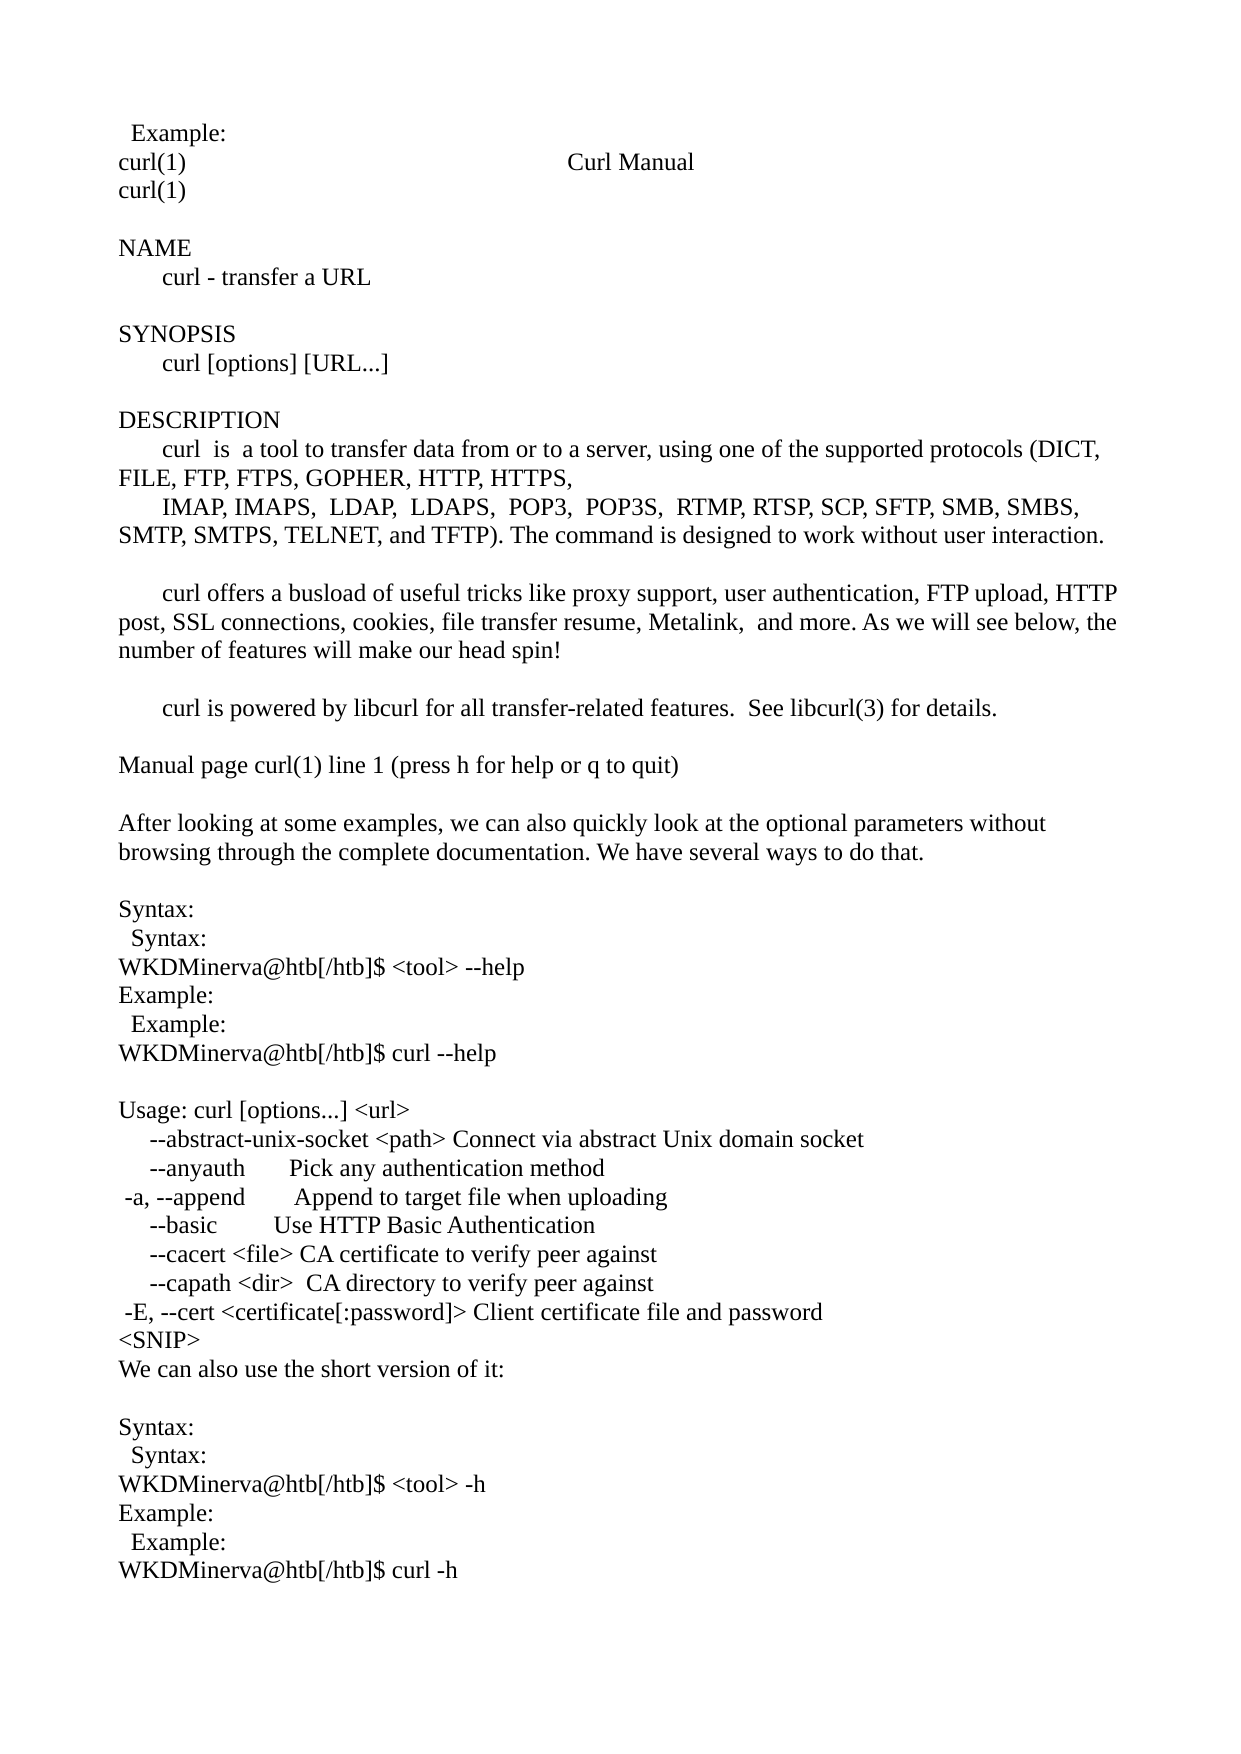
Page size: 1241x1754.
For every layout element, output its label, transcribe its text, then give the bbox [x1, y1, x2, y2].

text SYNOPSIS [118, 319, 1122, 348]
text WKDMinerva@htb[/htb]$ curl --help [118, 1038, 1122, 1067]
text Syntax: [118, 923, 1122, 952]
text Manual page curl(1) line 1 (press h for help or q to quit) [118, 751, 1122, 779]
text curl [options] [URL...] [118, 348, 1122, 377]
text We can also use the short version of it: [118, 1354, 1122, 1383]
text IMAP, IMAPS, LDAP, LDAPS, POP3, POP3S, RTMP, RTSP, SCP, SFTP, SMB, SMBS, SMTP, SMTPS, TELNET, and TFTP). The command is designed to work without user interaction. [118, 492, 1122, 549]
text --basic Use HTTP Basic Authentication [118, 1211, 1122, 1239]
text curl(1) Curl Manual curl(1) [118, 147, 1122, 204]
text --capath <dir> CA directory to verify peer against [118, 1268, 1122, 1297]
text --anyauth Pick any authentication method [118, 1153, 1122, 1182]
text DESCRIPTION [118, 406, 1122, 434]
text Example: [118, 1009, 1122, 1038]
text NAME [118, 233, 1122, 262]
text Example: [118, 118, 1122, 147]
text Syntax: [118, 1412, 1122, 1441]
text WKDMinerva@htb[/htb]$ curl -h [118, 1556, 1122, 1584]
text curl is powered by libcurl for all transfer-related features. See libcurl(3) for details. [118, 693, 1122, 722]
text Example: [118, 981, 1122, 1009]
text curl offers a busload of useful tricks like proxy support, user authentication, FTP upload, HTTP post, SSL connections, cookies, file transfer resume, Metalink, and more. As we will see below, the number of features will make our head spin! [118, 578, 1122, 664]
text WKDMinerva@htb[/htb]$ <tool> --help [118, 952, 1122, 981]
text Usage: curl [options...] <url> [118, 1096, 1122, 1124]
text --cacert <file> CA certificate to verify peer against [118, 1239, 1122, 1268]
text curl - transfer a URL [118, 262, 1122, 291]
text Syntax: [118, 894, 1122, 923]
text WKDMinerva@htb[/htb]$ <tool> -h [118, 1469, 1122, 1498]
text -E, --cert <certificate[:password]> Client certificate file and password [118, 1297, 1122, 1326]
text <SNIP> [118, 1326, 1122, 1354]
text curl is a tool to transfer data from or to a server, using one of the supported protocols (DICT, FILE, FTP, FTPS, GOPHER, HTTP, HTTPS, [118, 434, 1122, 492]
text Example: [118, 1527, 1122, 1556]
text --abstract-unix-socket <path> Connect via abstract Unix domain socket [118, 1124, 1122, 1153]
text Example: [118, 1498, 1122, 1527]
text -a, --append Append to target file when uploading [118, 1182, 1122, 1211]
text Syntax: [118, 1441, 1122, 1469]
text After looking at some examples, we can also quickly look at the optional parameters without browsing through the complete documentation. We have several ways to do that. [118, 808, 1122, 866]
